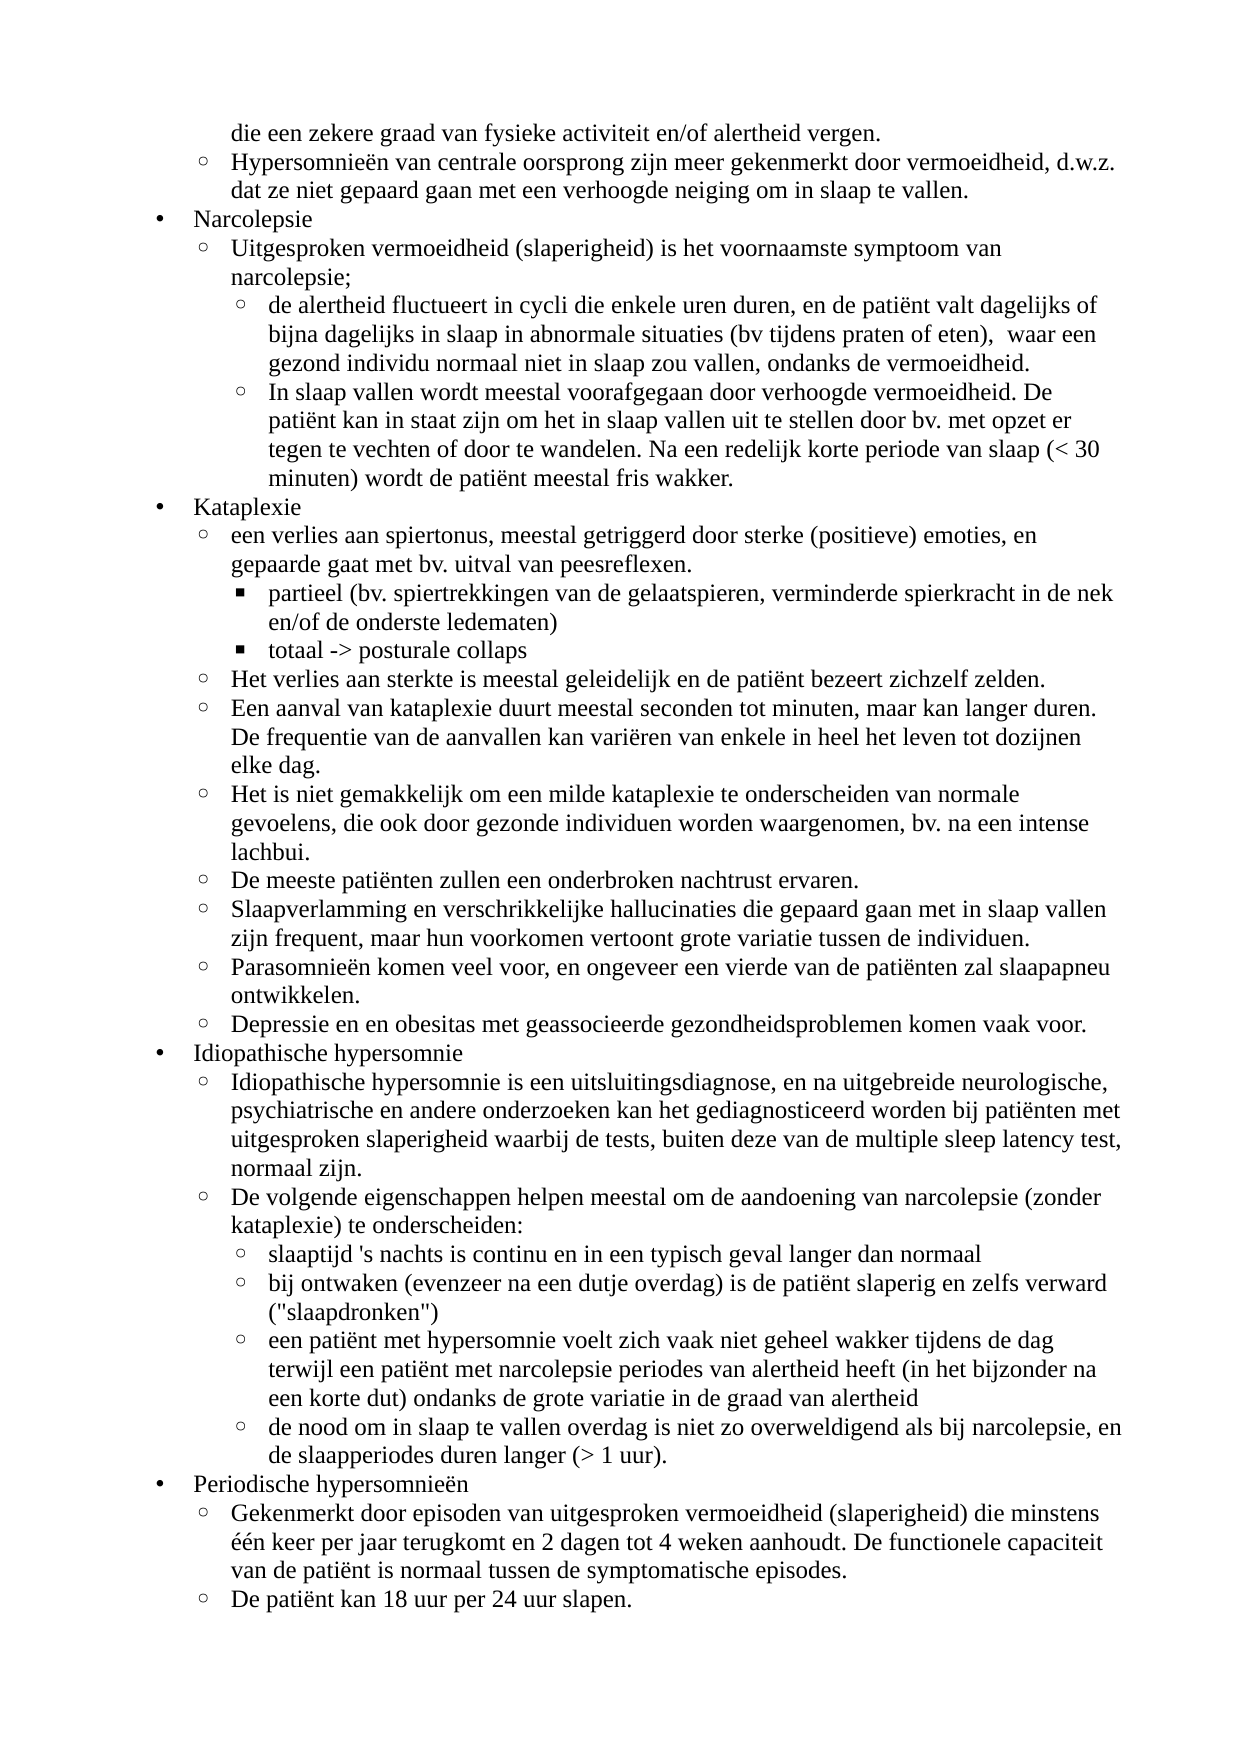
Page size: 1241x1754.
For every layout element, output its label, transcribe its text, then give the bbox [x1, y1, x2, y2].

list Het is niet gemakkelijk om een milde kataplexie te onderscheiden van normale gevoelens, die ook door gezonde individuen worden waargenomen, bv. na een intense lachbui. [193, 779, 1122, 866]
list bij ontwaken (evenzeer na een dutje overdag) is de patiënt slaperig en zelfs verward ("slaapdronken") [231, 1268, 1122, 1326]
list Een aanval van kataplexie duurt meestal seconden tot minuten, maar kan langer duren. De frequentie van de aanvallen kan variëren van enkele in heel het leven tot dozijnen elke dag. [193, 693, 1122, 779]
list totaal -> posturale collaps [231, 636, 1122, 664]
list Idiopathische hypersomnie [156, 1038, 1122, 1067]
list de alertheid fluctueert in cycli die enkele uren duren, en de patiënt valt dagelijks of bijna dagelijks in slaap in abnormale situaties (bv tijdens praten of eten), waar een gezond individu normaal niet in slaap zou vallen, ondanks de vermoeidheid. [231, 291, 1122, 377]
list Idiopathische hypersomnie is een uitsluitingsdiagnose, en na uitgebreide neurologische, psychiatrische en andere onderzoeken kan het gediagnosticeerd worden bij patiënten met uitgesproken slaperigheid waarbij de tests, buiten deze van de multiple sleep latency test, normaal zijn. [193, 1067, 1122, 1182]
list die een zekere graad van fysieke activiteit en/of alertheid vergen. [193, 118, 1122, 147]
list partieel (bv. spiertrekkingen van de gelaatspieren, verminderde spierkracht in de nek en/of de onderste ledematen) [231, 578, 1122, 636]
list een verlies aan spiertonus, meestal getriggerd door sterke (positieve) emoties, en gepaarde gaat met bv. uitval van peesreflexen. [193, 521, 1122, 578]
list Slaapverlamming en verschrikkelijke hallucinaties die gepaard gaan met in slaap vallen zijn frequent, maar hun voorkomen vertoont grote variatie tussen de individuen. [193, 894, 1122, 952]
list Narcolepsie [156, 204, 1122, 233]
list Parasomnieën komen veel voor, en ongeveer een vierde van de patiënten zal slaapapneu ontwikkelen. [193, 952, 1122, 1009]
list De meeste patiënten zullen een onderbroken nachtrust ervaren. [193, 866, 1122, 894]
list Kataplexie [156, 492, 1122, 521]
list Depressie en en obesitas met geassocieerde gezondheidsproblemen komen vaak voor. [193, 1009, 1122, 1038]
list Gekenmerkt door episoden van uitgesproken vermoeidheid (slaperigheid) die minstens één keer per jaar terugkomt en 2 dagen tot 4 weken aanhoudt. De functionele capaciteit van de patiënt is normaal tussen de symptomatische episodes. [193, 1498, 1122, 1584]
list Uitgesproken vermoeidheid (slaperigheid) is het voornaamste symptoom van narcolepsie; [193, 233, 1122, 291]
list De patiënt kan 18 uur per 24 uur slapen. [193, 1584, 1122, 1613]
list een patiënt met hypersomnie voelt zich vaak niet geheel wakker tijdens de dag terwijl een patiënt met narcolepsie periodes van alertheid heeft (in het bijzonder na een korte dut) ondanks de grote variatie in de graad van alertheid [231, 1326, 1122, 1412]
list De volgende eigenschappen helpen meestal om de aandoening van narcolepsie (zonder kataplexie) te onderscheiden: [193, 1182, 1122, 1239]
list Periodische hypersomnieën [156, 1469, 1122, 1498]
list In slaap vallen wordt meestal voorafgegaan door verhoogde vermoeidheid. De patiënt kan in staat zijn om het in slaap vallen uit te stellen door bv. met opzet er tegen te vechten of door te wandelen. Na een redelijk korte periode van slaap (< 30 minuten) wordt de patiënt meestal fris wakker. [231, 377, 1122, 492]
list slaaptijd 's nachts is continu en in een typisch geval langer dan normaal [231, 1239, 1122, 1268]
list Het verlies aan sterkte is meestal geleidelijk en de patiënt bezeert zichzelf zelden. [193, 664, 1122, 693]
list de nood om in slaap te vallen overdag is niet zo overweldigend als bij narcolepsie, en de slaapperiodes duren langer (> 1 uur). [231, 1412, 1122, 1469]
list Hypersomnieën van centrale oorsprong zijn meer gekenmerkt door vermoeidheid, d.w.z. dat ze niet gepaard gaan met een verhoogde neiging om in slaap te vallen. [193, 147, 1122, 204]
